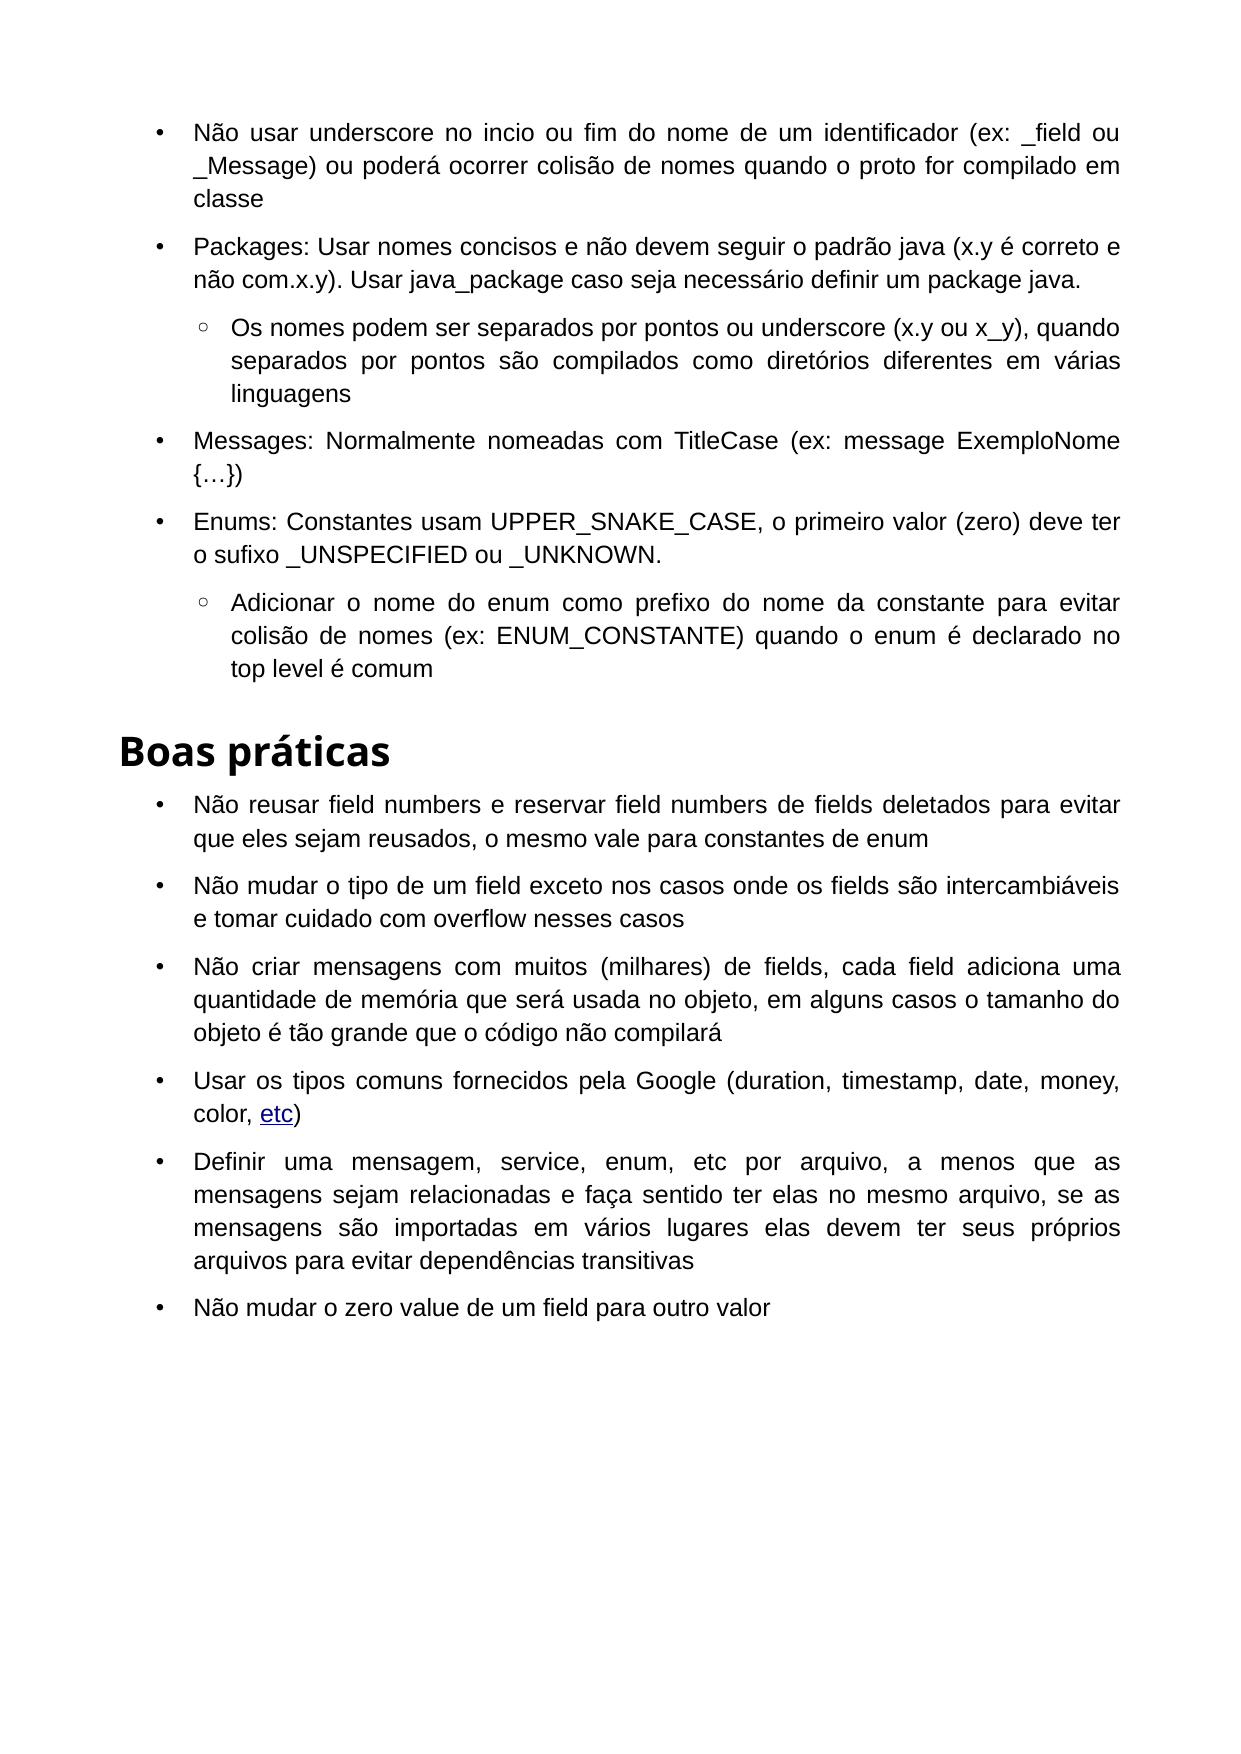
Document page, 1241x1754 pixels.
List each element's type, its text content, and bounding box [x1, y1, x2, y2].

list Não reusar field numbers e reservar field numbers de fields deletados para evitar que eles sejam reusados, o mesmo vale para constantes de enum [156, 791, 1122, 852]
list Não criar mensagens com muitos (milhares) de fields, cada field adiciona uma quantidade de memória que será usada no objeto, em alguns casos o tamanho do objeto é tão grande que o código não compilará [156, 952, 1122, 1047]
list Definir uma mensagem, service, enum, etc por arquivo, a menos que as mensagens sejam relacionadas e faça sentido ter elas no mesmo arquivo, se as mensagens são importadas em vários lugares elas devem ter seus próprios arquivos para evitar dependências transitivas [156, 1146, 1122, 1274]
list Enums: Constantes usam UPPER_SNAKE_CASE, o primeiro valor (zero) deve ter o sufixo _UNSPECIFIED ou _UNKNOWN. [156, 507, 1122, 569]
list Usar os tipos comuns fornecidos pela Google (duration, timestamp, date, money, color, etc) [156, 1066, 1122, 1128]
list Os nomes podem ser separados por pontos ou underscore (x.y ou x_y), quando separados por pontos são compilados como diretórios diferentes em várias linguagens [193, 313, 1122, 407]
list Não usar underscore no incio ou fim do nome de um identificador (ex: _field ou _Message) ou poderá ocorrer colisão de nomes quando o proto for compilado em classe [156, 118, 1122, 213]
list Packages: Usar nomes concisos e não devem seguir o padrão java (x.y é correto e não com.x.y). Usar java_package caso seja necessário definir um package java. [156, 232, 1122, 294]
list Adicionar o nome do enum como prefixo do nome da constante para evitar colisão de nomes (ex: ENUM_CONSTANTE) quando o enum é declarado no top level é comum [193, 588, 1122, 683]
list Messages: Normalmente nomeadas com TitleCase (ex: message ExemploNome {…}) [156, 426, 1122, 488]
subtitle Boas práticas [118, 722, 1122, 778]
list Não mudar o tipo de um field exceto nos casos onde os fields são intercambiáveis e tomar cuidado com overflow nesses casos [156, 871, 1122, 933]
list Não mudar o zero value de um field para outro valor [156, 1293, 1122, 1322]
